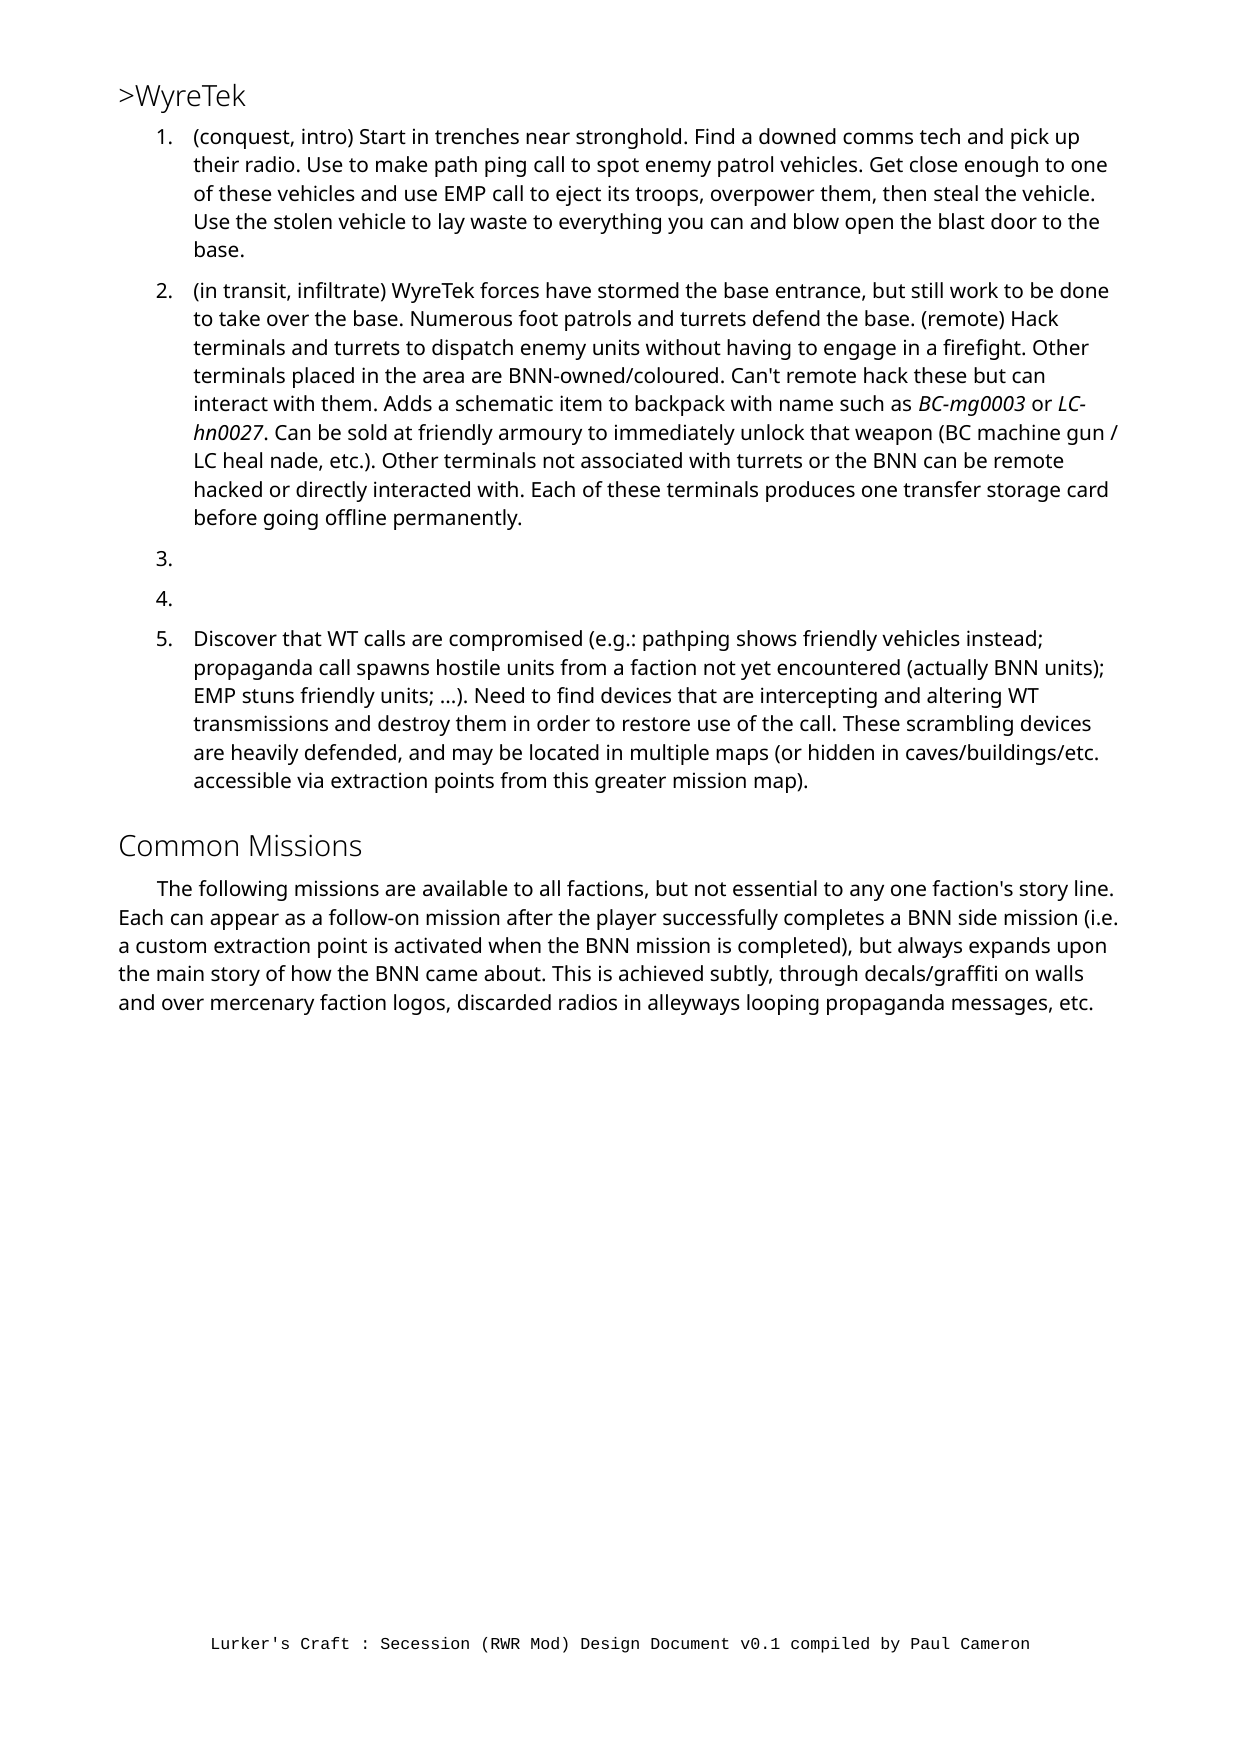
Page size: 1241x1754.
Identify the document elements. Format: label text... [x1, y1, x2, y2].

list Discover that WT calls are compromised (e.g.: pathping shows friendly vehicles instead; propaganda call spawns hostile units from a faction not yet encountered (actually BNN units); EMP stuns friendly units; ...). Need to find devices that are intercepting and altering WT transmissions and destroy them in order to restore use of the call. These scrambling devices are heavily defended, and may be located in multiple maps (or hidden in caves/buildings/etc. accessible via extraction points from this greater mission map). [156, 624, 1122, 795]
list (in transit, infiltrate) WyreTek forces have stormed the base entrance, but still work to be done to take over the base. Numerous foot patrols and turrets defend the base. (remote) Hack terminals and turrets to dispatch enemy units without having to engage in a firefight. Other terminals placed in the area are BNN-owned/coloured. Can't remote hack these but can interact with them. Adds a schematic item to backpack with name such as BC-mg0003 or LC-hn0027. Can be sold at friendly armoury to immediately unlock that weapon (BC machine gun / LC heal nade, etc.). Other terminals not associated with turrets or the BNN can be remote hacked or directly interacted with. Each of these terminals produces one transfer storage card before going offline permanently. [156, 276, 1122, 532]
list (conquest, intro) Start in trenches near stronghold. Find a downed comms tech and pick up their radio. Use to make path ping call to spot enemy patrol vehicles. Get close enough to one of these vehicles and use EMP call to eject its troops, overpower them, then steal the vehicle. Use the stolen vehicle to lay waste to everything you can and blow open the blast door to the base. [156, 122, 1122, 264]
text The following missions are available to all factions, but not essential to any one faction's story line. Each can appear as a follow-on mission after the player successfully completes a BNN side mission (i.e. a custom extraction point is activated when the BNN mission is completed), but always expands upon the main story of how the BNN came about. This is achieved subtly, through decals/graffiti on walls and over mercenary faction logos, discarded radios in alleyways looping propaganda messages, etc. [118, 874, 1122, 1016]
subtitle Common Missions [118, 826, 1122, 865]
subtitle >WyreTek [118, 75, 1122, 115]
